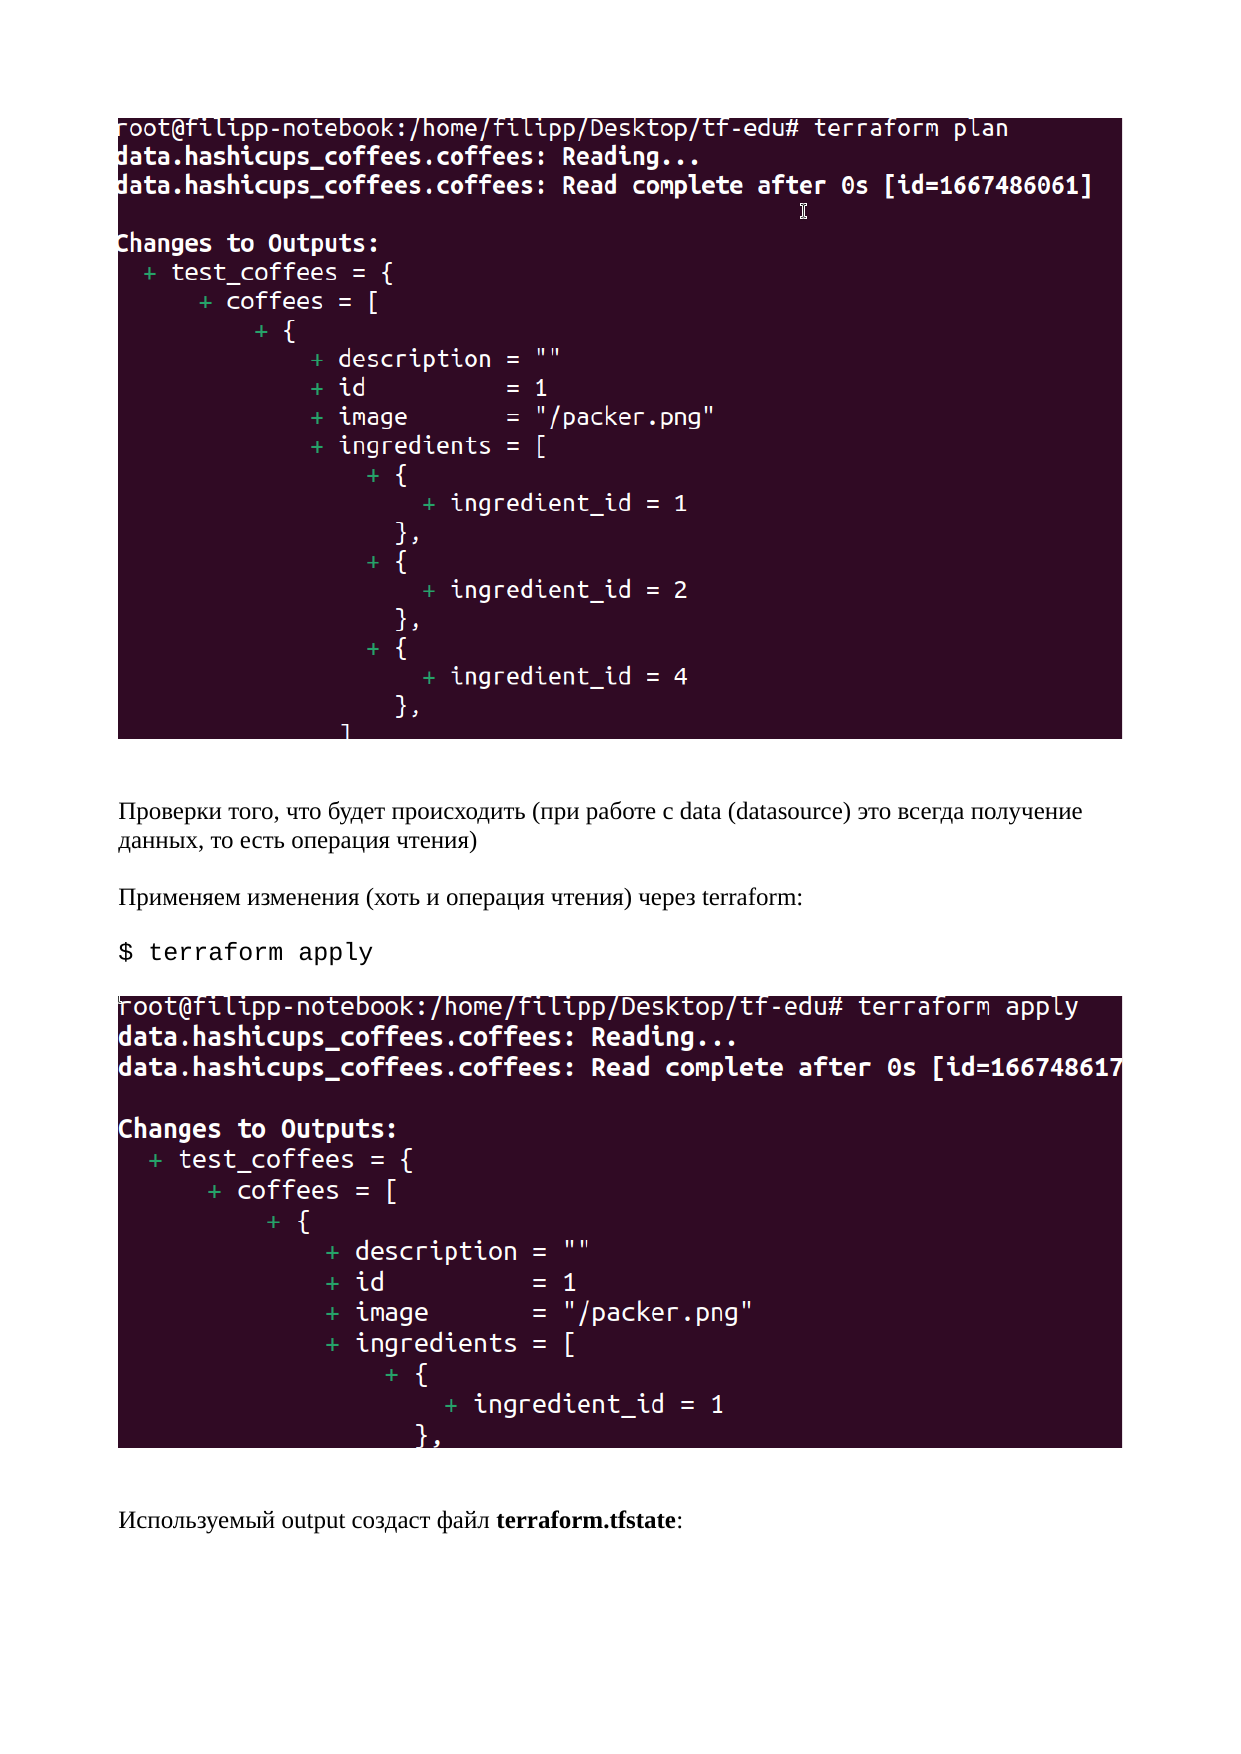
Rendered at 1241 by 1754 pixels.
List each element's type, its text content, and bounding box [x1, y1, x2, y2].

text Используемый output создаст файл terraform.tfstate: [118, 1505, 1122, 1533]
text $ terraform apply [118, 940, 1122, 968]
picture [118, 118, 1123, 739]
text Проверки того, что будет происходить (при работе с data (datasource) это всегда получение данных, то есть операция чтения) [118, 796, 1122, 854]
text Применяем изменения (хоть и операция чтения) через terraform: [118, 882, 1122, 911]
picture [118, 996, 1123, 1448]
